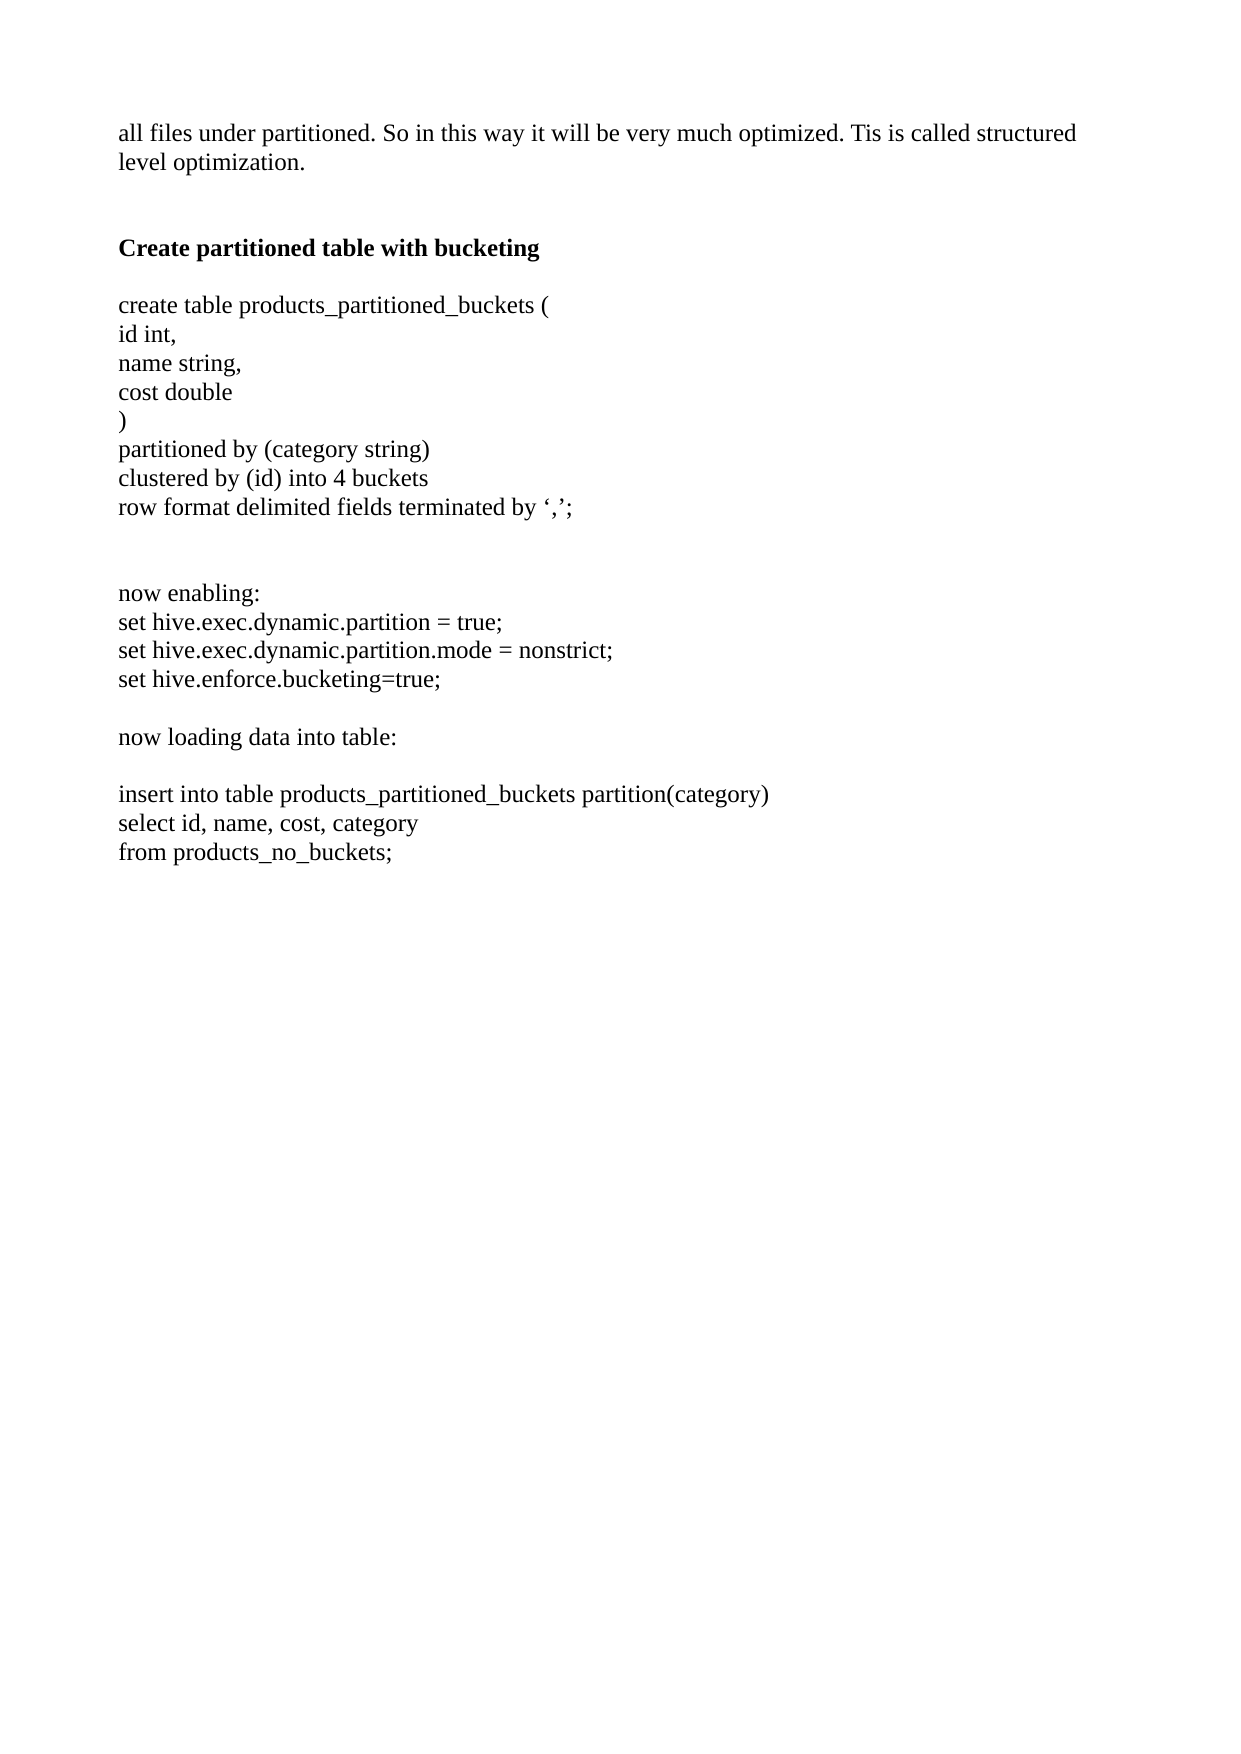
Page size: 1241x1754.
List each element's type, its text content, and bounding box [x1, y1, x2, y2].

text ) [118, 406, 1122, 434]
text set hive.exec.dynamic.partition = true; [118, 607, 1122, 636]
text from products_no_buckets; [118, 837, 1122, 866]
text name string, [118, 348, 1122, 377]
text row format delimited fields terminated by ‘,’; [118, 492, 1122, 521]
text now loading data into table: [118, 722, 1122, 751]
text Create partitioned table with bucketing [118, 233, 1122, 262]
text partitioned by (category string) [118, 434, 1122, 463]
text set hive.enforce.bucketing=true; [118, 664, 1122, 693]
text set hive.exec.dynamic.partition.mode = nonstrict; [118, 636, 1122, 664]
text insert into table products_partitioned_buckets partition(category) [118, 779, 1122, 808]
text select id, name, cost, category [118, 808, 1122, 837]
text clustered by (id) into 4 buckets [118, 463, 1122, 492]
text create table products_partitioned_buckets ( [118, 291, 1122, 319]
text id int, [118, 319, 1122, 348]
text now enabling: [118, 578, 1122, 607]
text cost double [118, 377, 1122, 406]
text all files under partitioned. So in this way it will be very much optimized. Tis is called structured level optimization. [118, 118, 1122, 176]
